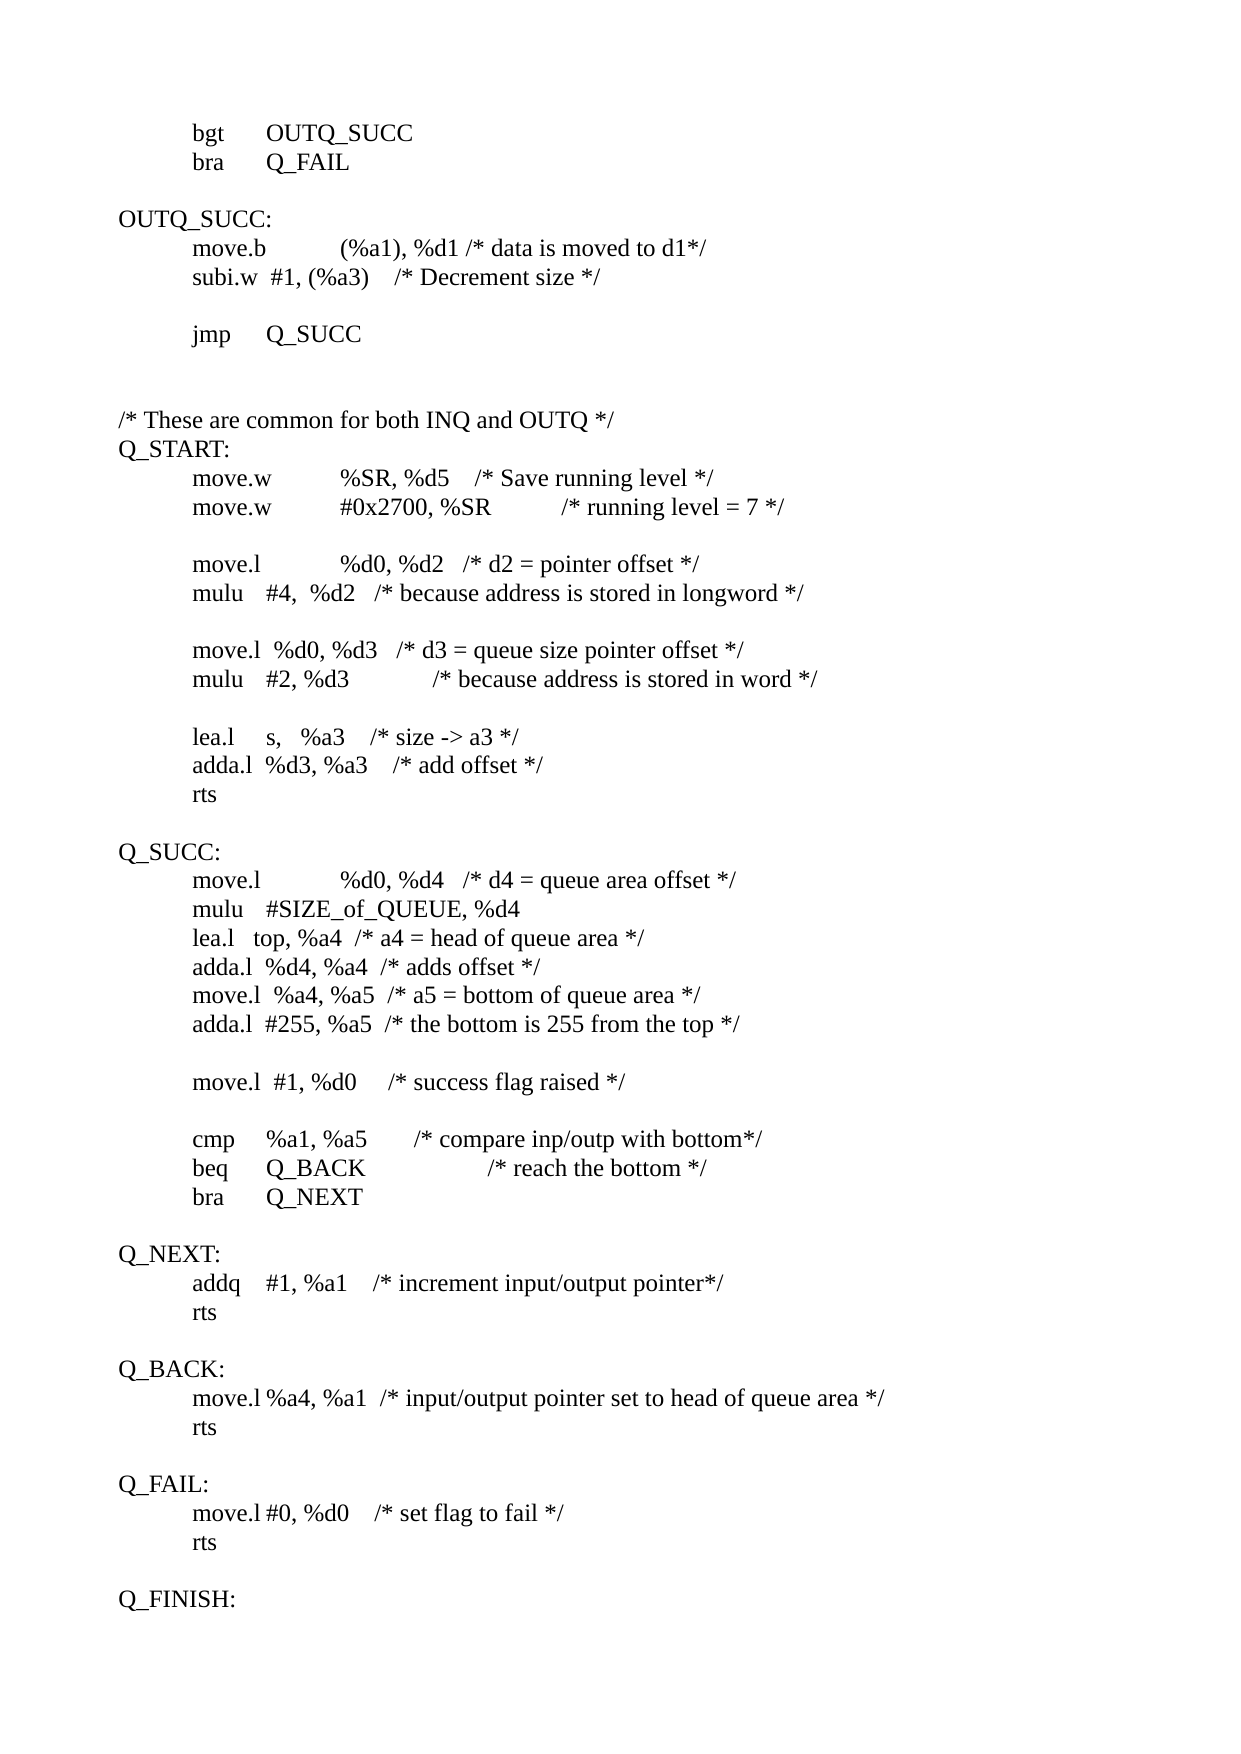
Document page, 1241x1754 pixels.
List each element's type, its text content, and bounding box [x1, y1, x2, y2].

text bra Q_FAIL [118, 147, 1122, 176]
text rts [118, 1412, 1122, 1441]
text Q_NEXT: [118, 1239, 1122, 1268]
text move.l %d0, %d3 /* d3 = queue size pointer offset */ [118, 636, 1122, 664]
text OUTQ_SUCC: [118, 204, 1122, 233]
text jmp Q_SUCC [118, 319, 1122, 348]
text bgt OUTQ_SUCC [118, 118, 1122, 147]
text move.w #0x2700, %SR /* running level = 7 */ [118, 492, 1122, 521]
text Q_START: [118, 434, 1122, 463]
text move.l %a4, %a5 /* a5 = bottom of queue area */ [118, 981, 1122, 1009]
text adda.l #255, %a5 /* the bottom is 255 from the top */ [118, 1009, 1122, 1038]
text addq #1, %a1 /* increment input/output pointer*/ [118, 1268, 1122, 1297]
text mulu #SIZE_of_QUEUE, %d4 [118, 894, 1122, 923]
text mulu #2, %d3 /* because address is stored in word */ [118, 664, 1122, 693]
text subi.w #1, (%a3) /* Decrement size */ [118, 262, 1122, 291]
text lea.l s, %a3 /* size -> a3 */ [118, 722, 1122, 751]
text bra Q_NEXT [118, 1182, 1122, 1211]
text rts [118, 1297, 1122, 1326]
text rts [118, 1527, 1122, 1556]
text move.b (%a1), %d1 /* data is moved to d1*/ [118, 233, 1122, 262]
text Q_BACK: [118, 1354, 1122, 1383]
text Q_SUCC: [118, 837, 1122, 866]
text mulu #4, %d2 /* because address is stored in longword */ [118, 578, 1122, 607]
text move.l %d0, %d2 /* d2 = pointer offset */ [118, 549, 1122, 578]
text Q_FINISH: [118, 1584, 1122, 1613]
text adda.l %d4, %a4 /* adds offset */ [118, 952, 1122, 981]
text move.l %d0, %d4 /* d4 = queue area offset */ [118, 866, 1122, 894]
text move.l #0, %d0 /* set flag to fail */ [118, 1498, 1122, 1527]
text move.l %a4, %a1 /* input/output pointer set to head of queue area */ [118, 1383, 1122, 1412]
text move.w %SR, %d5 /* Save running level */ [118, 463, 1122, 492]
text rts [118, 779, 1122, 808]
text adda.l %d3, %a3 /* add offset */ [118, 751, 1122, 779]
text lea.l top, %a4 /* a4 = head of queue area */ [118, 923, 1122, 952]
text beq Q_BACK /* reach the bottom */ [118, 1153, 1122, 1182]
text cmp %a1, %a5 /* compare inp/outp with bottom*/ [118, 1124, 1122, 1153]
text /* These are common for both INQ and OUTQ */ [118, 406, 1122, 434]
text Q_FAIL: [118, 1469, 1122, 1498]
text move.l #1, %d0 /* success flag raised */ [118, 1067, 1122, 1096]
